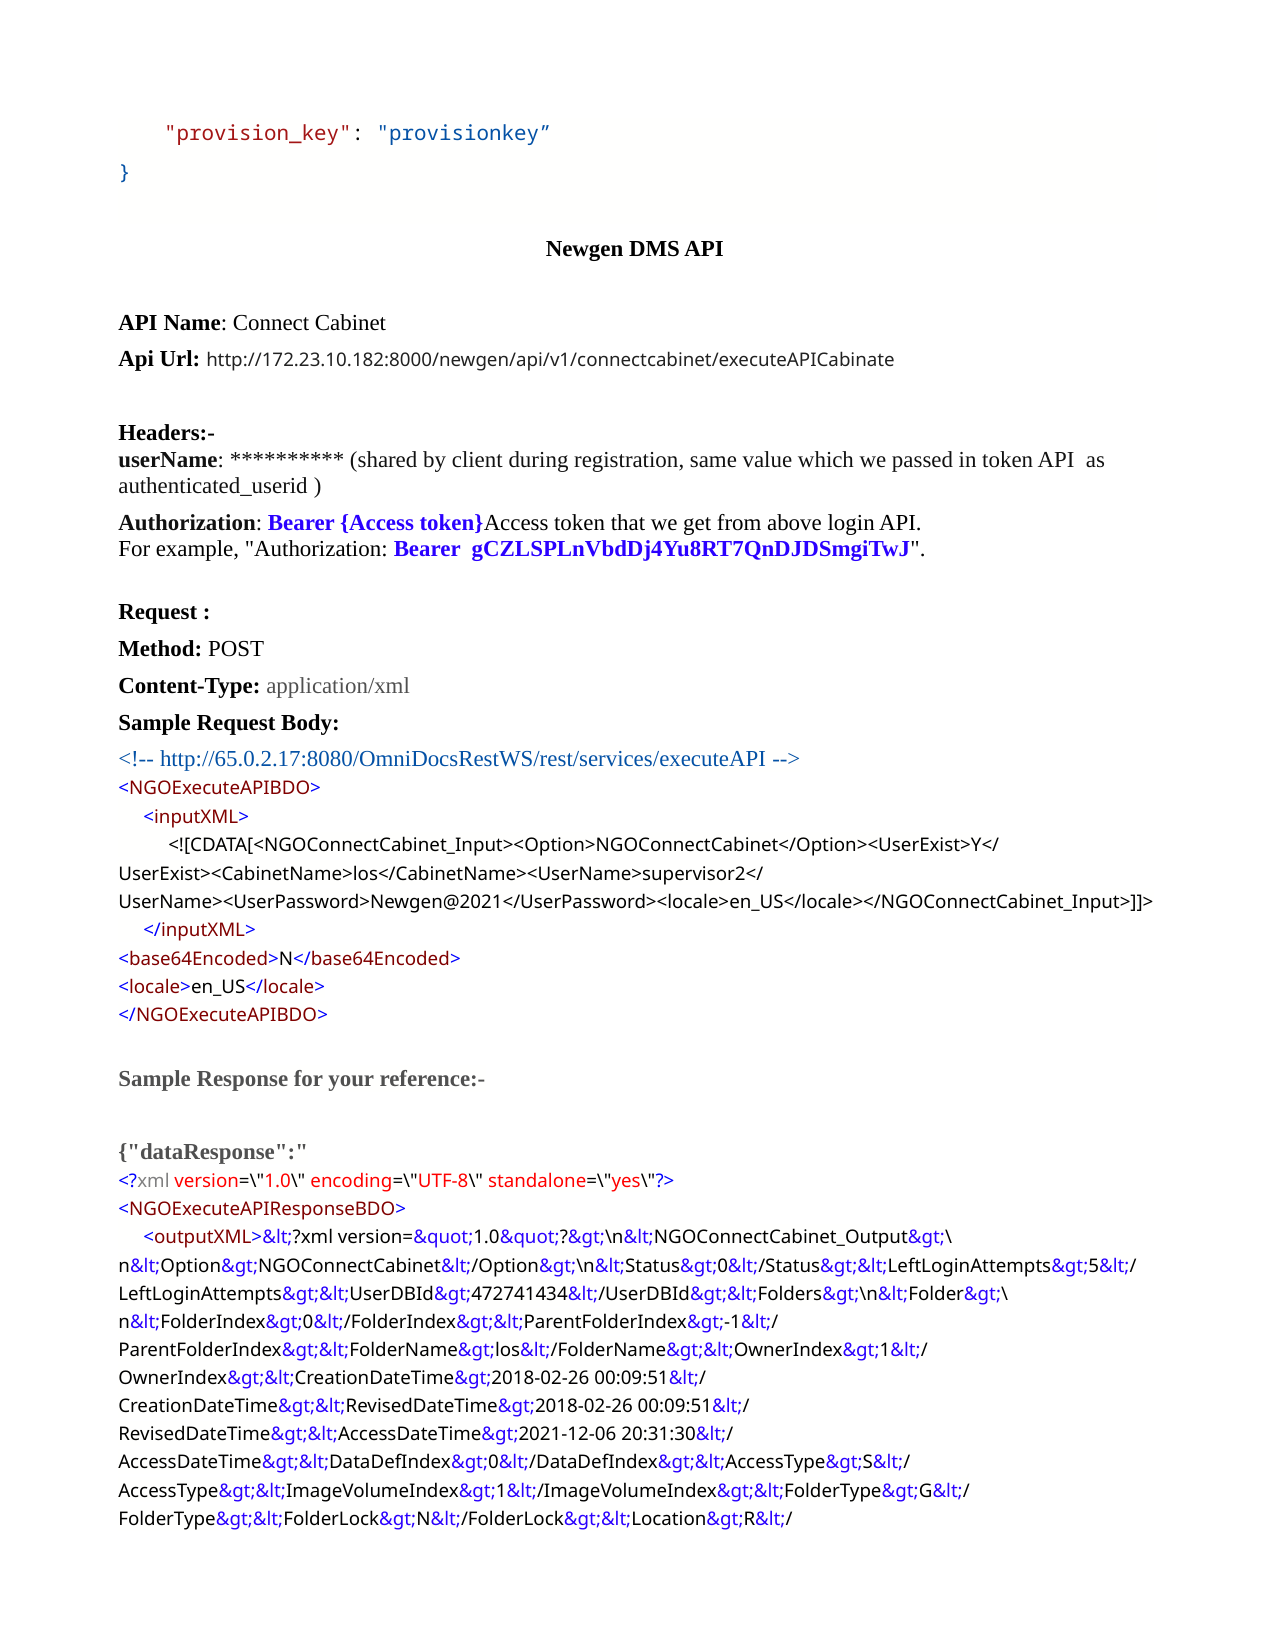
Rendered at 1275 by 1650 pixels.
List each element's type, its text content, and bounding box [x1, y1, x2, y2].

text <base64Encoded>N</base64Encoded> [118, 942, 1157, 970]
text Sample Response for your reference:- [118, 1065, 1157, 1092]
text For example, "Authorization: Bearer gCZLSPLnVbdDj4Yu8RT7QnDJDSmgiTwJ". [118, 535, 1157, 561]
text <locale>en_US</locale> [118, 970, 1157, 998]
text <outputXML>&lt;?xml version=&quot;1.0&quot;?&gt;\n&lt;NGOConnectCabinet_Output&gt;\n&lt;Option&gt;NGOConnectCabinet&lt;/Option&gt;\n&lt;Status&gt;0&lt;/Status&gt;&lt;LeftLoginAttempts&gt;5&lt;/LeftLoginAttempts&gt;&lt;UserDBId&gt;472741434&lt;/UserDBId&gt;&lt;Folders&gt;\n&lt;Folder&gt;\n&lt;FolderIndex&gt;0&lt;/FolderIndex&gt;&lt;ParentFolderIndex&gt;-1&lt;/ParentFolderIndex&gt;&lt;FolderName&gt;los&lt;/FolderName&gt;&lt;OwnerIndex&gt;1&lt;/OwnerIndex&gt;&lt;CreationDateTime&gt;2018-02-26 00:09:51&lt;/CreationDateTime&gt;&lt;RevisedDateTime&gt;2018-02-26 00:09:51&lt;/RevisedDateTime&gt;&lt;AccessDateTime&gt;2021-12-06 20:31:30&lt;/AccessDateTime&gt;&lt;DataDefIndex&gt;0&lt;/DataDefIndex&gt;&lt;AccessType&gt;S&lt;/AccessType&gt;&lt;ImageVolumeIndex&gt;1&lt;/ImageVolumeIndex&gt;&lt;FolderType&gt;G&lt;/FolderType&gt;&lt;FolderLock&gt;N&lt;/FolderLock&gt;&lt;Location&gt;R&lt;/ [118, 1221, 1157, 1531]
text <inputXML> [118, 800, 1157, 828]
text <![CDATA[<NGOConnectCabinet_Input><Option>NGOConnectCabinet</Option><UserExist>Y</UserExist><CabinetName>los</CabinetName><UserName>supervisor2</UserName><UserPassword>Newgen@2021</UserPassword><locale>en_US</locale></NGOConnectCabinet_Input>]]> [118, 828, 1157, 913]
text Headers:- userName: ********** (shared by client during registration, same value which we passed in token API as authenticated_userid ) [118, 419, 1157, 498]
text <NGOExecuteAPIBDO> [118, 772, 1157, 800]
text </inputXML> [118, 913, 1157, 942]
list API Name: Connect Cabinet [118, 308, 1157, 335]
text <?xml version=\"1.0\" encoding=\"UTF-8\" standalone=\"yes\"?> [118, 1164, 1157, 1192]
text <!-- http://65.0.2.17:8080/OmniDocsRestWS/rest/services/executeAPI --> [118, 745, 1157, 772]
text <NGOExecuteAPIResponseBDO> [118, 1192, 1157, 1221]
text "provision_key": "provisionkey” [118, 118, 1157, 147]
text Api Url: http://172.23.10.182:8000/newgen/api/v1/connectcabinet/executeAPICabinate [118, 345, 1157, 372]
text Content-Type: application/xml [118, 672, 1157, 698]
text {"dataResponse":" [118, 1138, 1157, 1164]
text Authorization: Bearer {Access token}Access token that we get from above login API. [118, 509, 1157, 535]
text Newgen DMS API [118, 235, 1157, 261]
text </NGOExecuteAPIBDO> [118, 998, 1157, 1027]
text Request : [118, 572, 1157, 624]
text Method: POST [118, 635, 1157, 661]
text } [118, 157, 1157, 185]
text Sample Request Body: [118, 708, 1157, 735]
